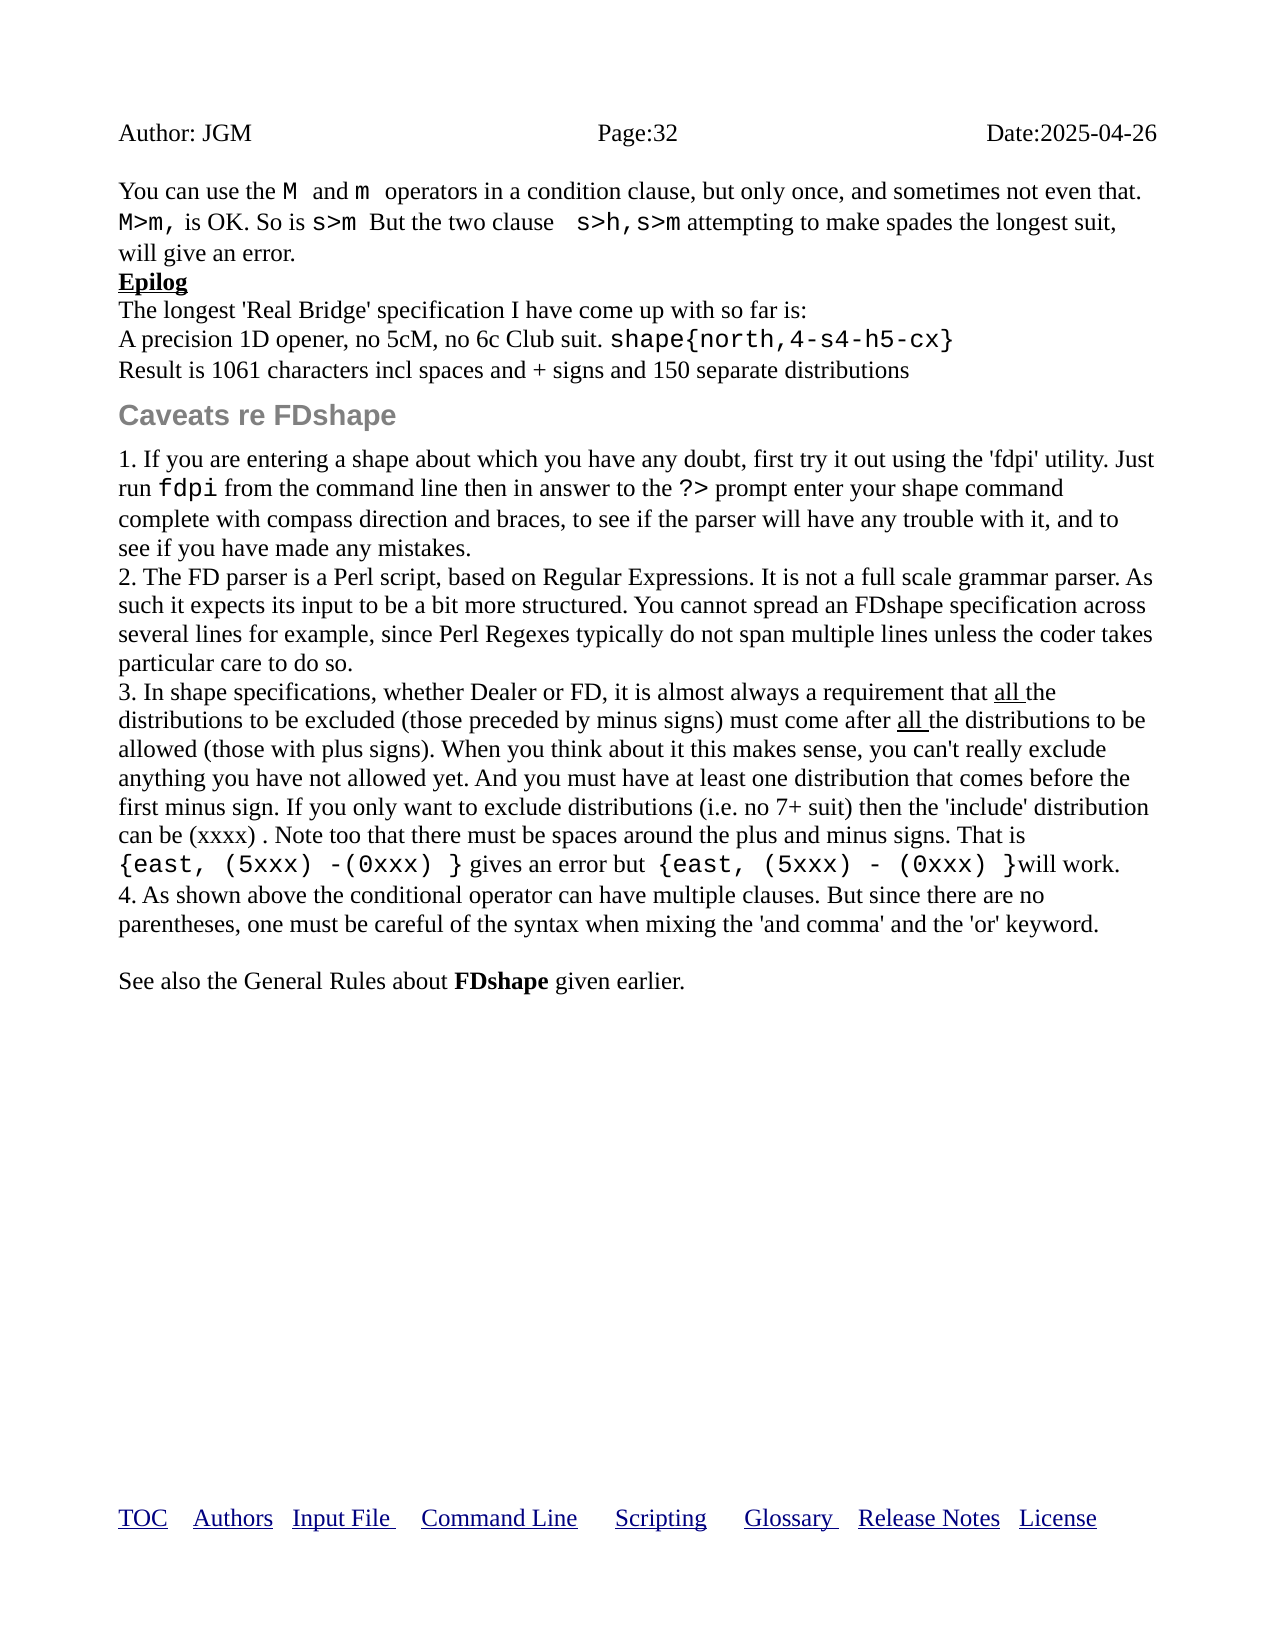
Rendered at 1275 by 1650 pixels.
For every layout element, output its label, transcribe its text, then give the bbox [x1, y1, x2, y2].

text M>m, is OK. So is s>m But the two clause s>h,s>m attempting to make spades the longest suit, will give an error. [118, 207, 1157, 267]
text The longest 'Real Bridge' specification I have come up with so far is: [118, 296, 1157, 324]
text A precision 1D opener, no 5cM, no 6c Club suit. shape{north,4-s4-h5-cx} [118, 324, 1157, 355]
text 2. The FD parser is a Perl script, based on Regular Expressions. It is not a full scale grammar parser. As such it expects its input to be a bit more structured. You cannot spread an FDshape specification across several lines for example, since Perl Regexes typically do not span multiple lines unless the coder takes particular care to do so. [118, 562, 1157, 677]
text Epilog [118, 267, 1157, 296]
text You can use the M and m operators in a condition clause, but only once, and sometimes not even that. [118, 176, 1157, 207]
text {east, (5xxx) -(0xxx) } gives an error but {east, (5xxx) - (0xxx) }will work. [118, 849, 1157, 880]
text See also the General Rules about FDshape given earlier. [118, 966, 1157, 995]
subtitle Caveats re FDshape [118, 398, 1157, 432]
text 1. If you are entering a shape about which you have any doubt, first try it out using the 'fdpi' utility. Just run fdpi from the command line then in answer to the ?> prompt enter your shape command complete with compass direction and braces, to see if the parser will have any trouble with it, and to see if you have made any mistakes. [118, 444, 1157, 562]
text Result is 1061 characters incl spaces and + signs and 150 separate distributions [118, 355, 1157, 384]
text 4. As shown above the conditional operator can have multiple clauses. But since there are no parentheses, one must be careful of the syntax when mixing the 'and comma' and the 'or' keyword. [118, 880, 1157, 937]
text 3. In shape specifications, whether Dealer or FD, it is almost always a requirement that all the distributions to be excluded (those preceded by minus signs) must come after all the distributions to be allowed (those with plus signs). When you think about it this makes sense, you can't really exclude anything you have not allowed yet. And you must have at least one distribution that comes before the first minus sign. If you only want to exclude distributions (i.e. no 7+ suit) then the 'include' distribution can be (xxxx) . Note too that there must be spaces around the plus and minus signs. That is [118, 677, 1157, 849]
